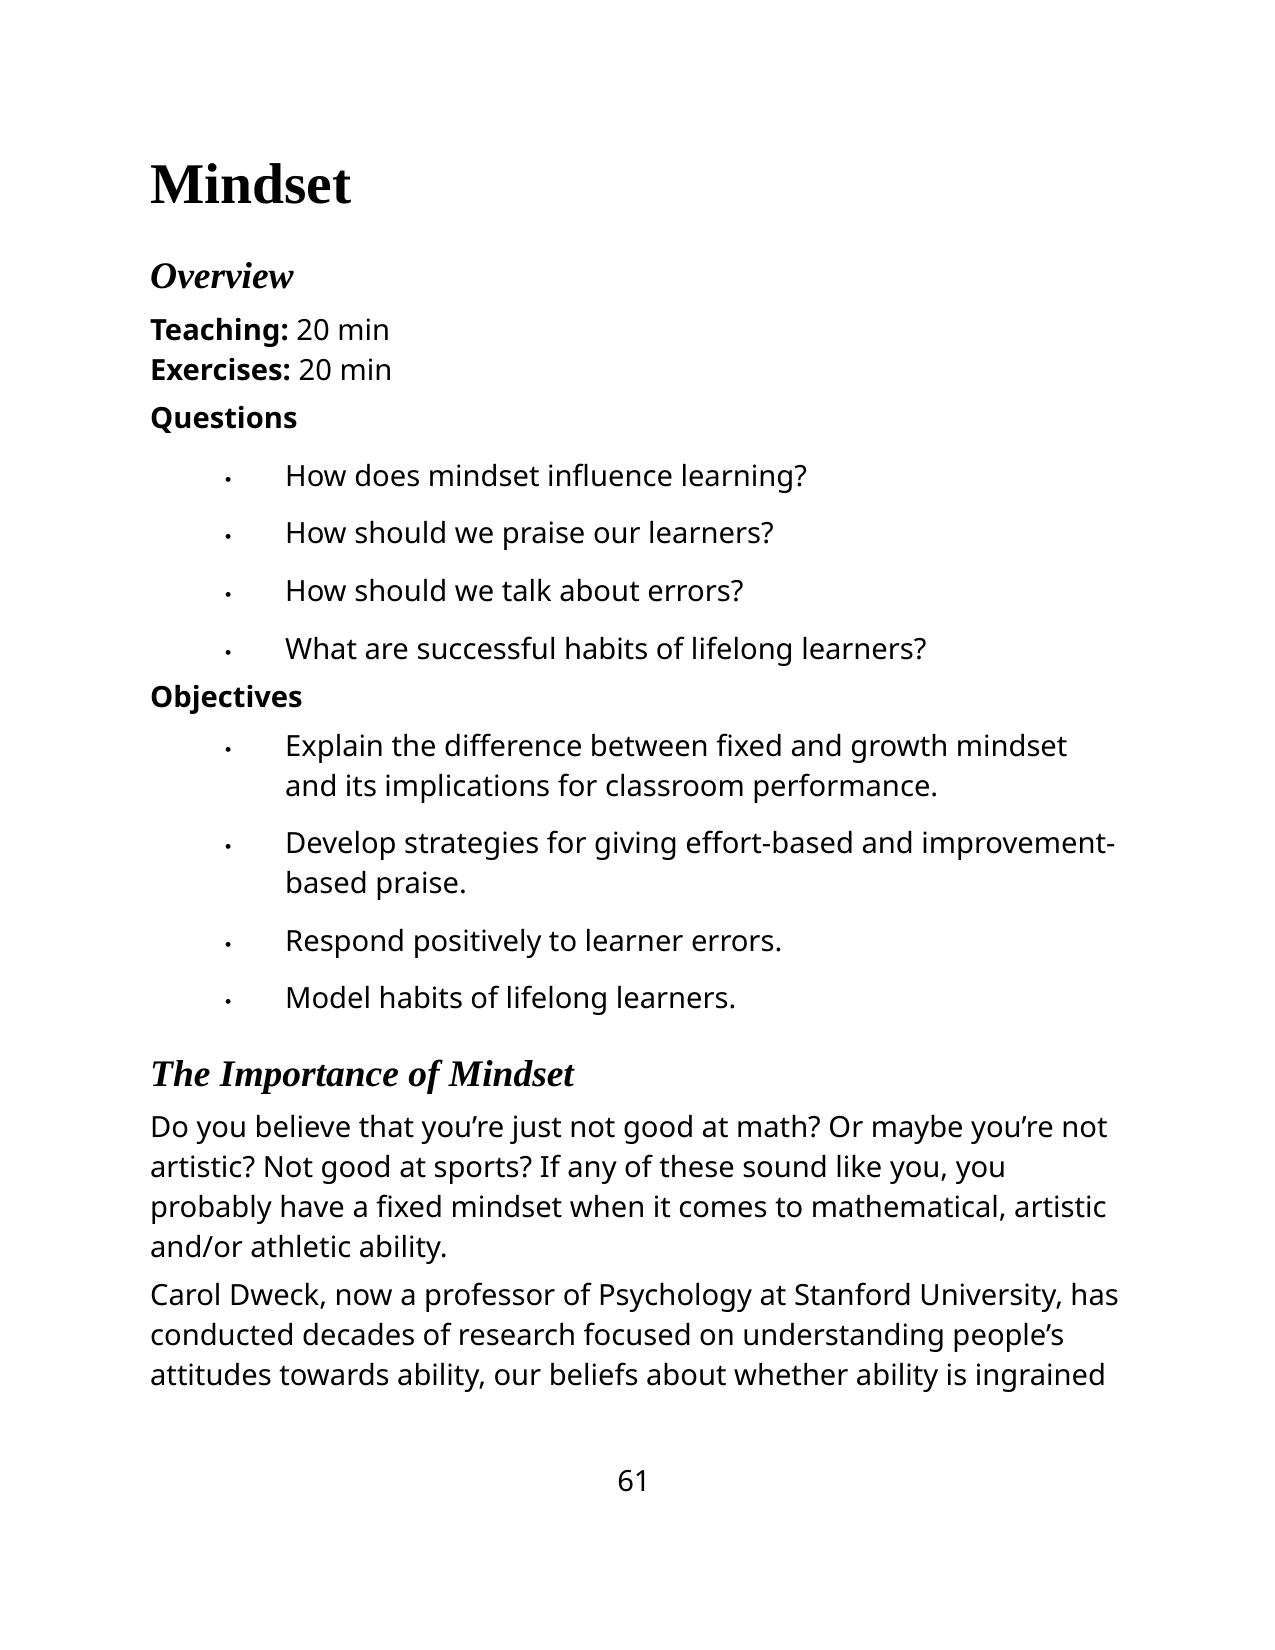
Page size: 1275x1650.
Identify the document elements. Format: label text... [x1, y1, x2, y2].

list Develop strategies for giving effort-based and improvement-based praise. [225, 823, 1125, 902]
subtitle Overview [150, 254, 1125, 297]
text Objectives [150, 677, 1125, 716]
list Model habits of lifelong learners. [225, 977, 1125, 1017]
list Respond positively to learner errors. [225, 920, 1125, 959]
list What are successful habits of lifelong learners? [225, 628, 1125, 668]
subtitle The Importance of Mindset [150, 1051, 1125, 1094]
list Explain the difference between fixed and growth mindset and its implications for classroom performance. [225, 725, 1125, 805]
text Teaching: 20 min Exercises: 20 min [150, 309, 1125, 389]
text Do you believe that you’re just not good at math? Or maybe you’re not artistic? Not good at sports? If any of these sound like you, you probably have a fixed mindset when it comes to mathematical, artistic and/or athletic ability. [150, 1107, 1125, 1266]
list How should we talk about errors? [225, 570, 1125, 610]
text Questions [150, 398, 1125, 437]
list How does mindset influence learning? [225, 455, 1125, 495]
list How should we praise our learners? [225, 513, 1125, 552]
text Carol Dweck, now a professor of Psychology at Stanford University, has conducted decades of research focused on understanding people’s attitudes towards ability, our beliefs about whether ability is ingrained [150, 1274, 1125, 1393]
subtitle Mindset [150, 150, 1125, 216]
